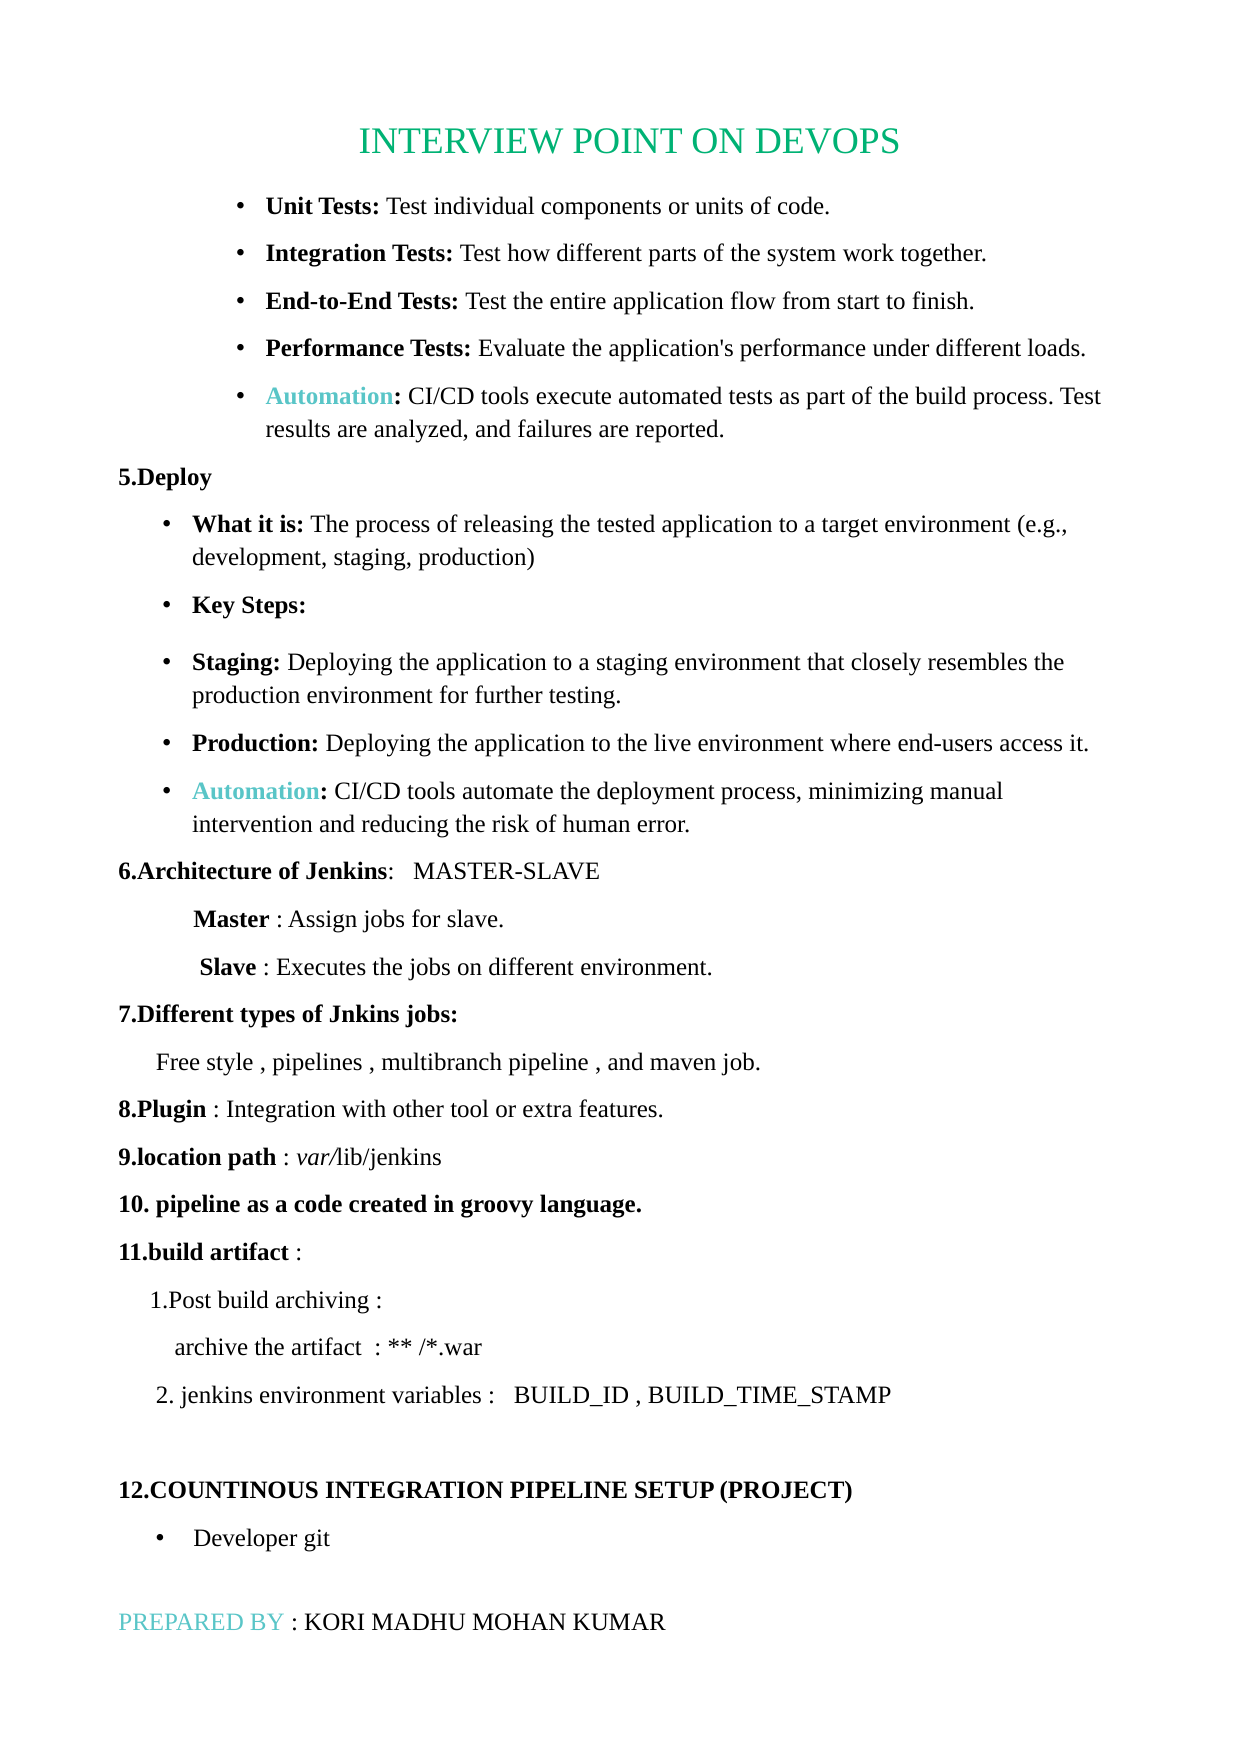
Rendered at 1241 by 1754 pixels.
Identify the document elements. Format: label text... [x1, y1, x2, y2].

text Free style , pipelines , multibranch pipeline , and maven job. [118, 1047, 1122, 1076]
text 1.Post build archiving : [118, 1285, 1122, 1313]
list Automation: CI/CD tools execute automated tests as part of the build process. Test results are analyzed, and failures are reported. [236, 381, 1122, 443]
text 7.Different types of Jnkins jobs: [118, 999, 1122, 1028]
text Slave : Executes the jobs on different environment. [118, 952, 1122, 980]
list Key Steps: [162, 590, 1122, 619]
list Automation: CI/CD tools automate the deployment process, minimizing manual intervention and reducing the risk of human error. [162, 776, 1122, 837]
list Integration Tests: Test how different parts of the system work together. [236, 238, 1122, 267]
list Unit Tests: Test individual components or units of code. [236, 191, 1122, 219]
text 10. pipeline as a code created in groovy language. [118, 1189, 1122, 1218]
list End-to-End Tests: Test the entire application flow from start to finish. [236, 286, 1122, 315]
list Performance Tests: Evaluate the application's performance under different loads. [236, 333, 1122, 362]
list What it is: The process of releasing the tested application to a target environment (e.g., development, staging, production) [162, 509, 1122, 571]
text 9.location path : var/lib/jenkins [118, 1142, 1122, 1171]
text archive the artifact : ** /*.war [118, 1332, 1122, 1361]
text 8.Plugin : Integration with other tool or extra features. [118, 1094, 1122, 1123]
text 6.Architecture of Jenkins: MASTER-SLAVE [118, 856, 1122, 885]
list Developer git [156, 1523, 1122, 1552]
text 5.Deploy [118, 462, 1122, 491]
list Production: Deploying the application to the live environment where end-users access it. [162, 728, 1122, 757]
list Staging: Deploying the application to a staging environment that closely resembles the production environment for further testing. [162, 647, 1122, 709]
text Master : Assign jobs for slave. [118, 904, 1122, 933]
text 11.build artifact : [118, 1237, 1122, 1266]
text 2. jenkins environment variables : BUILD_ID , BUILD_TIME_STAMP [118, 1380, 1122, 1409]
text 12.COUNTINOUS INTEGRATION PIPELINE SETUP (PROJECT) [118, 1475, 1122, 1504]
